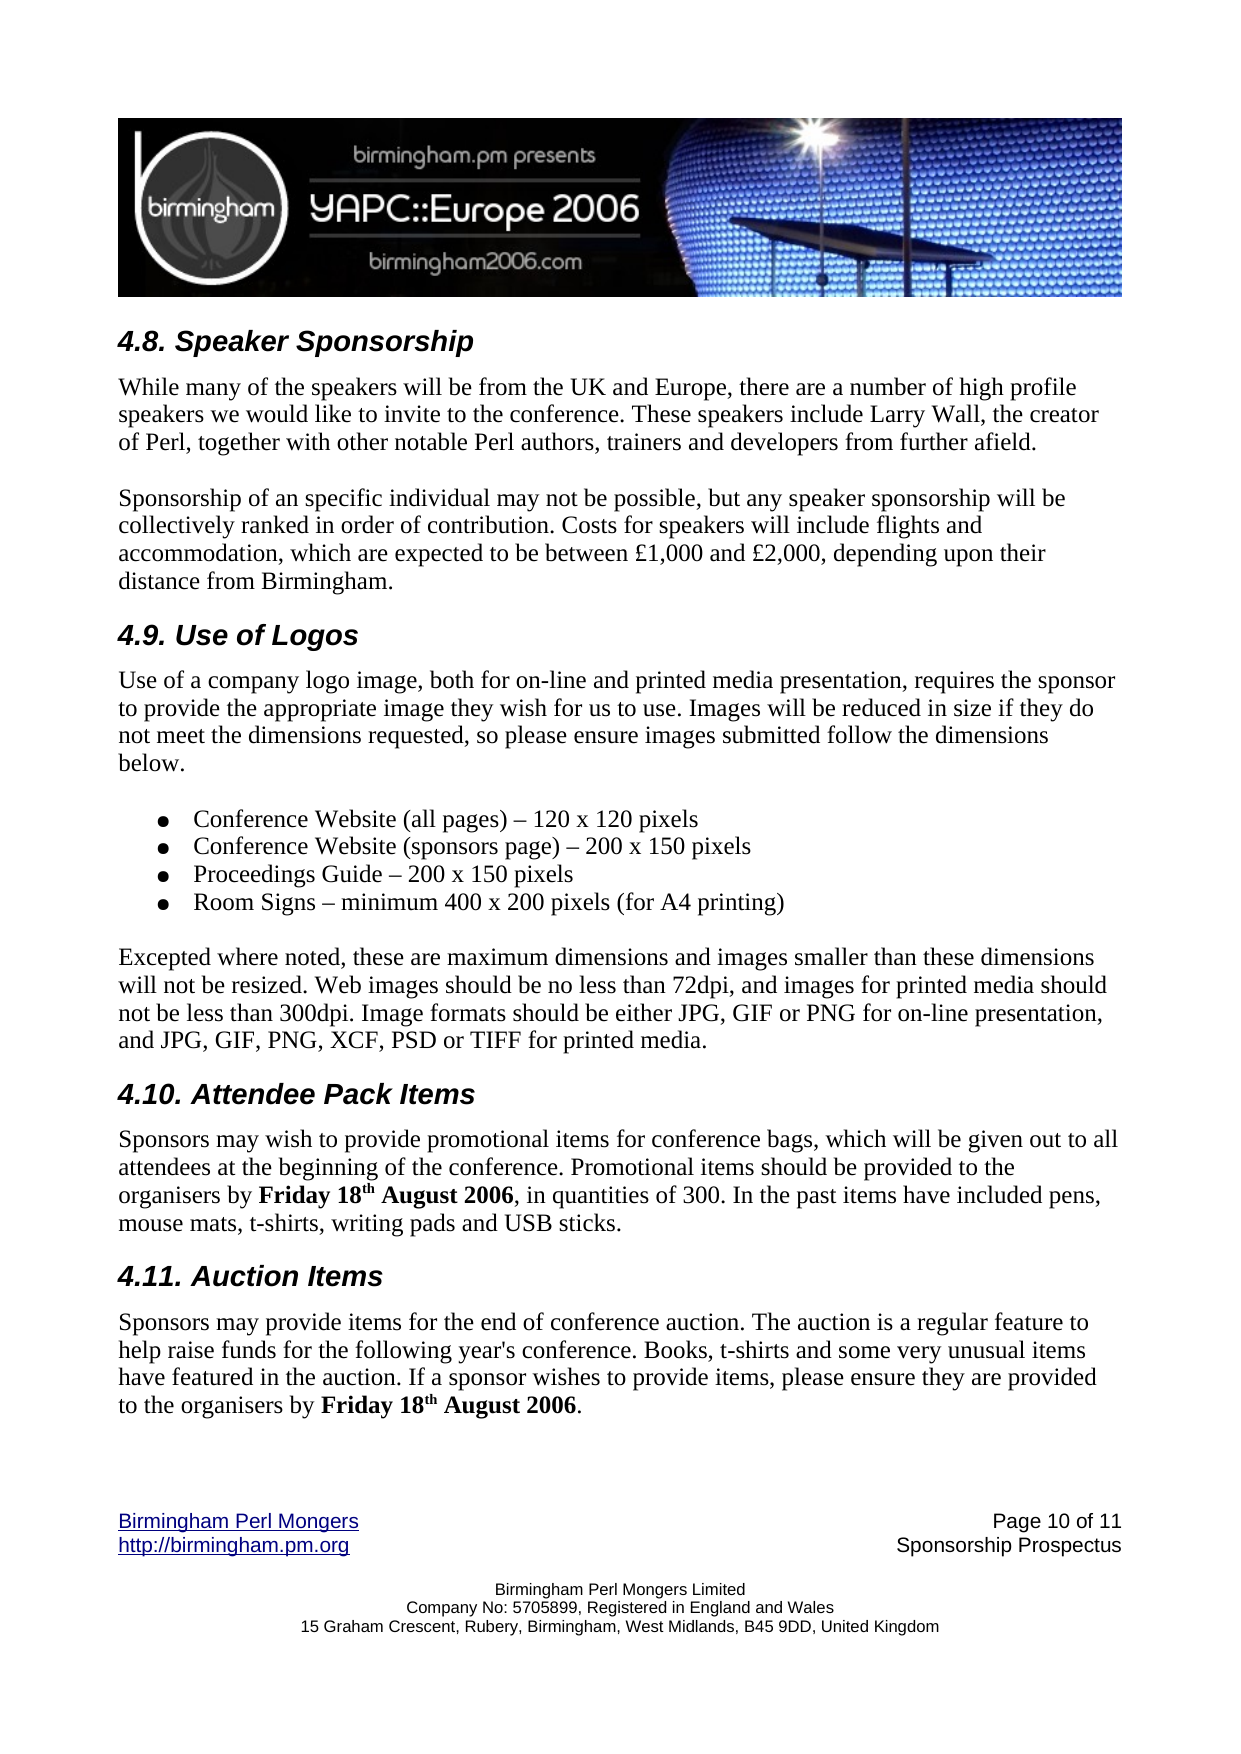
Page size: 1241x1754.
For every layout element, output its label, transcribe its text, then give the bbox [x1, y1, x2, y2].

text Use of a company logo image, both for on-line and printed media presentation, requires the sponsor to provide the appropriate image they wish for us to use. Images will be reduced in size if they do not meet the dimensions requested, so please ensure images submitted follow the dimensions below. [118, 666, 1122, 777]
subtitle Use of Logos [118, 618, 1122, 651]
text Sponsors may wish to provide promotional items for conference bags, which will be given out to all attendees at the beginning of the conference. Promotional items should be provided to the organisers by Friday 18th August 2006, in quantities of 300. In the past items have included pens, mouse mats, t-shirts, writing pads and USB sticks. [118, 1126, 1122, 1236]
subtitle Attendee Pack Items [118, 1078, 1122, 1111]
subtitle Auction Items [118, 1260, 1122, 1293]
list Proceedings Guide – 200 x 150 pixels [156, 860, 1122, 888]
text Sponsorship of an specific individual may not be possible, but any speaker sponsorship will be collectively ranked in order of contribution. Costs for speakers will include flights and accommodation, which are expected to be between £1,000 and £2,000, depending upon their distance from Birmingham. [118, 484, 1122, 594]
text Excepted where noted, these are maximum dimensions and images smaller than these dimensions will not be resized. Web images should be no less than 72dpi, and images for printed media should not be less than 300dpi. Image formats should be either JPG, GIF or PNG for on-line presentation, and JPG, GIF, PNG, XCF, PSD or TIFF for printed media. [118, 943, 1122, 1054]
list Conference Website (all pages) – 120 x 120 pixels [156, 805, 1122, 832]
picture [118, 118, 1122, 297]
text While many of the speakers will be from the UK and Europe, there are a number of high profile speakers we would like to invite to the conference. These speakers include Larry Wall, the creator of Perl, together with other notable Perl authors, trainers and developers from further afield. [118, 373, 1122, 456]
list Conference Website (sponsors page) – 200 x 150 pixels [156, 832, 1122, 860]
list Room Signs – minimum 400 x 200 pixels (for A4 printing) [156, 888, 1122, 916]
subtitle Speaker Sponsorship [118, 325, 1122, 358]
text Sponsors may provide items for the end of conference auction. The auction is a regular feature to help raise funds for the following year's conference. Books, t-shirts and some very unusual items have featured in the auction. If a sponsor wishes to provide items, please ensure they are provided to the organisers by Friday 18th August 2006. [118, 1308, 1122, 1419]
